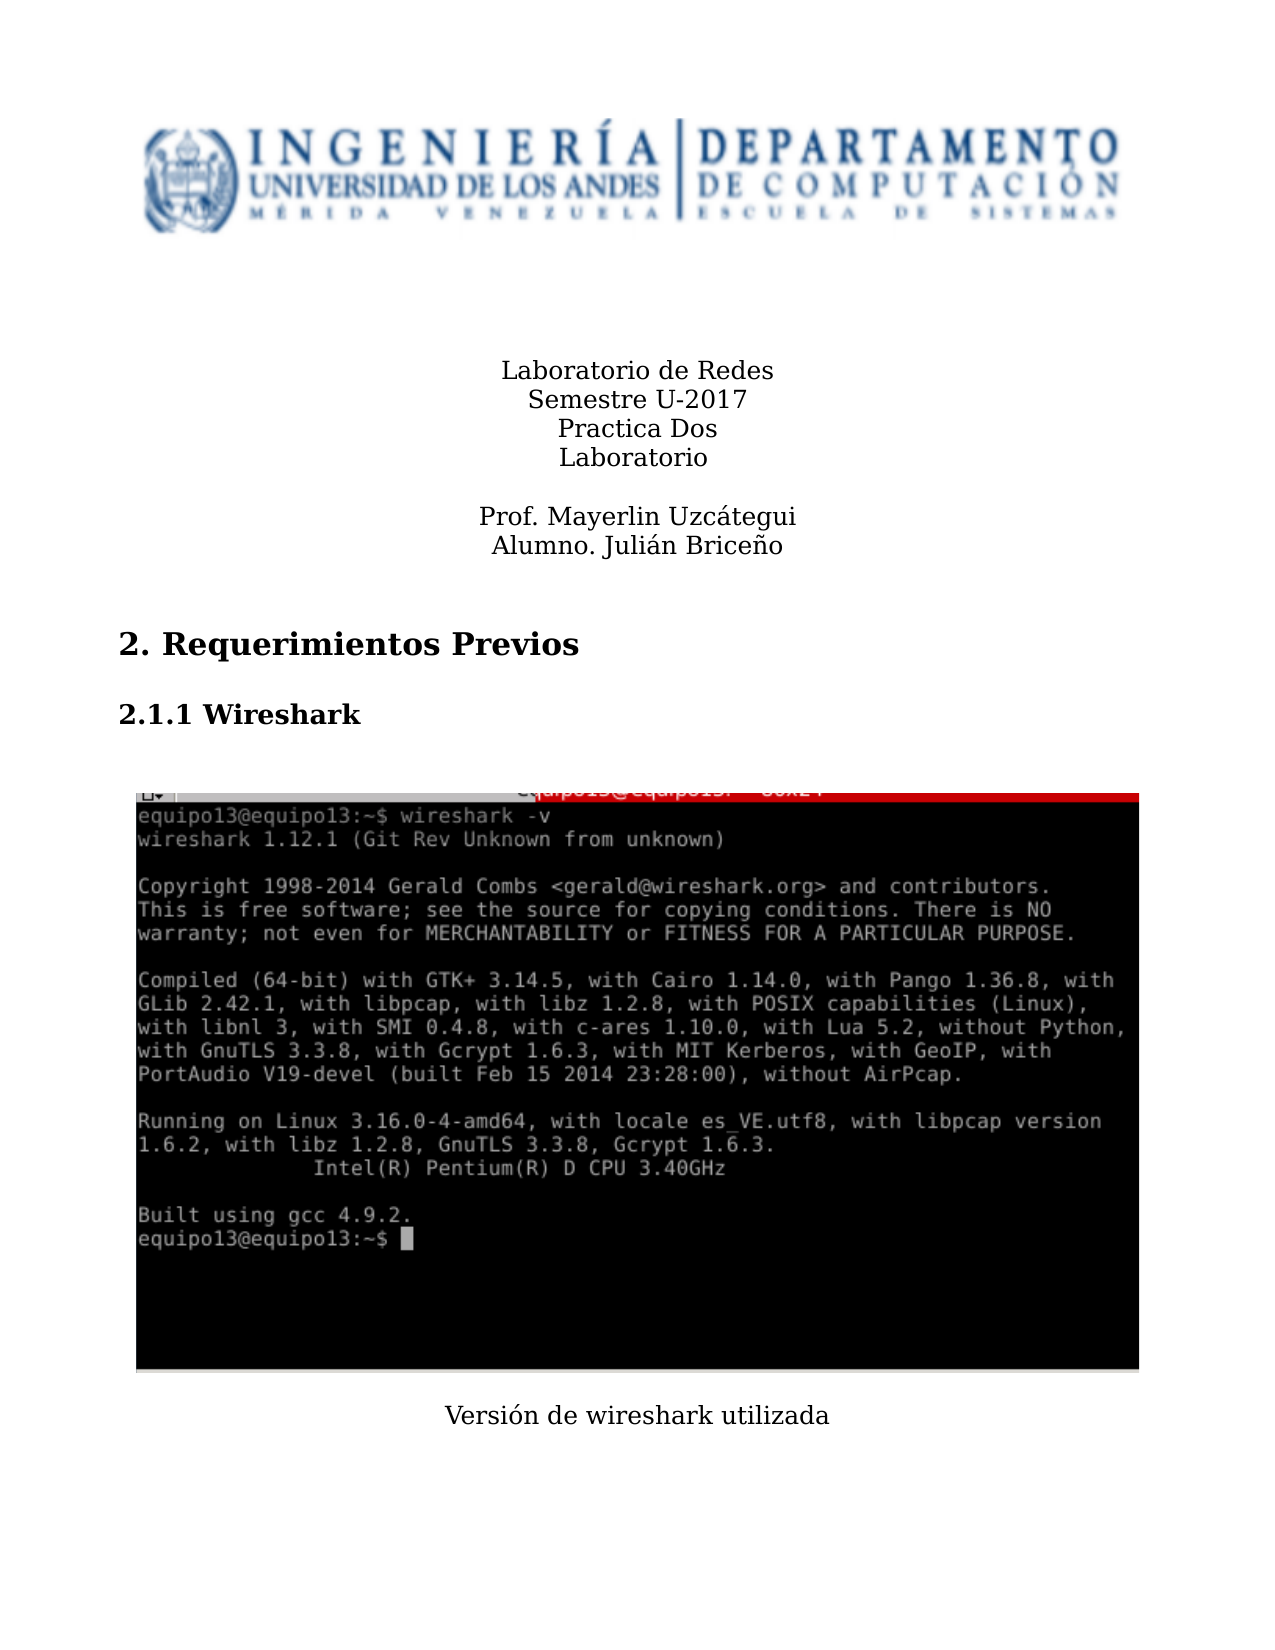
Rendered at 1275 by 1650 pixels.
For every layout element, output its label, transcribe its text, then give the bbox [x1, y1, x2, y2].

text Alumno. Julián Briceño [118, 531, 1157, 560]
text Laboratorio de Redes [118, 356, 1157, 385]
picture [140, 118, 1135, 240]
text Prof. Mayerlin Uzcátegui [118, 502, 1157, 531]
text 2. Requerimientos Previos [118, 626, 1157, 662]
text Semestre U-2017 [118, 385, 1157, 414]
text 2.1.1 Wireshark [118, 699, 1157, 731]
text Practica Dos [118, 414, 1157, 443]
text Versión de wireshark utilizada [118, 1401, 1157, 1430]
text Laboratorio [118, 443, 1157, 473]
picture [136, 793, 1140, 1373]
